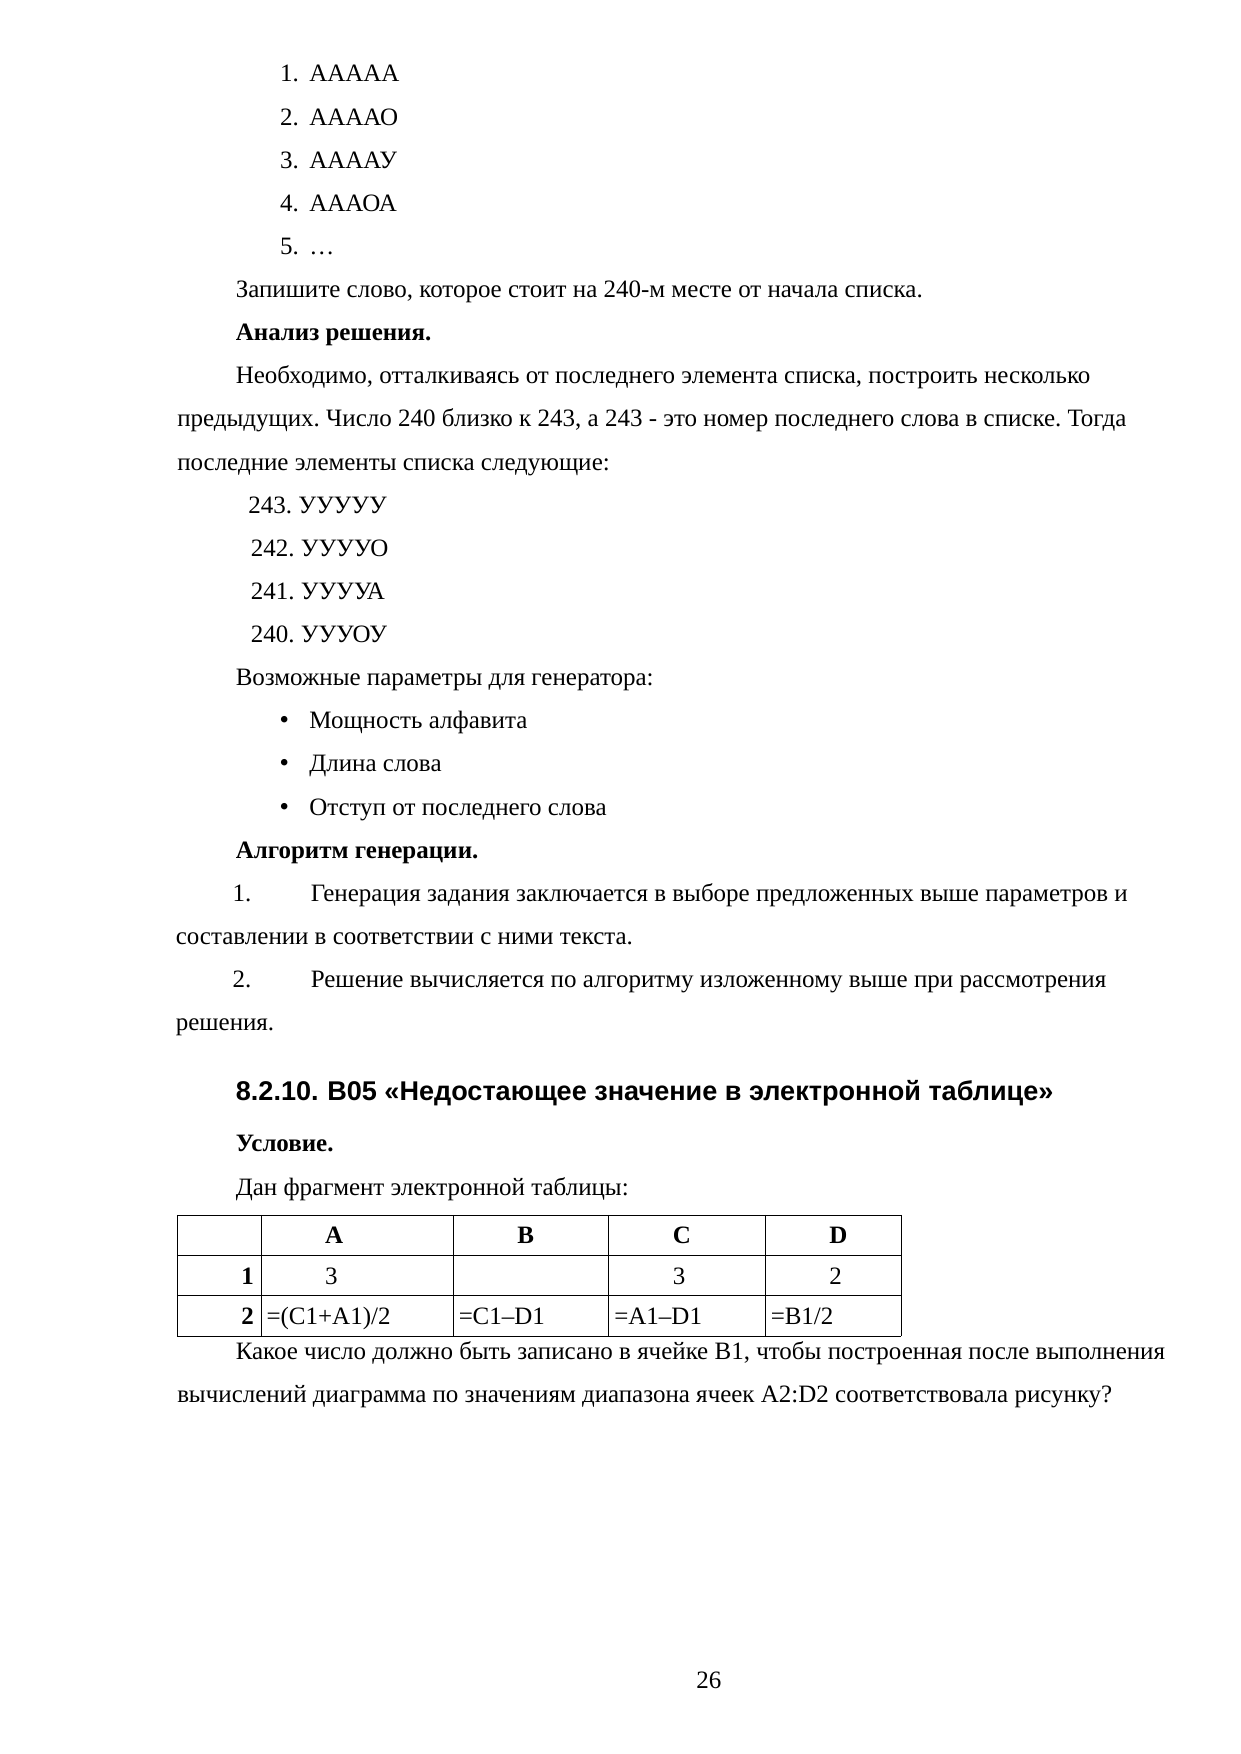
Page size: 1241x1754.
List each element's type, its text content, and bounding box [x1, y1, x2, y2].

table_cell 2 [178, 1296, 261, 1336]
list ААААУ [221, 145, 1182, 173]
list 242. УУУУО [221, 533, 1182, 562]
list 240. УУУОУ [221, 619, 1182, 648]
table_cell 1 [178, 1256, 261, 1295]
list АААОА [221, 188, 1182, 217]
text Какое число должно быть записано в ячейке B1, чтобы построенная после выполнения вычислений диаграмма по значениям диапазона ячеек A2:D2 соответствовала рисунку? [177, 1336, 1182, 1408]
text Запишите слово, которое стоит на 240-м месте от начала списка. [177, 274, 1182, 303]
list Отступ от последнего слова [221, 792, 1182, 820]
table_cell 3 [262, 1256, 453, 1295]
table_header C [609, 1216, 765, 1255]
table_header D [766, 1216, 901, 1255]
table_header A [262, 1216, 453, 1255]
list … [221, 231, 1182, 260]
list ААААА [221, 58, 1182, 87]
table_cell =(C1+A1)/2 [262, 1296, 453, 1336]
text Возможные параметры для генератора: [177, 662, 1182, 691]
table_cell 2 [766, 1256, 901, 1295]
text Необходимо, отталкиваясь от последнего элемента списка, построить несколько предыдущих. Число 240 близко к 243, а 243 - это номер последнего слова в списке. Тогда последние элементы списка следующие: [177, 360, 1182, 475]
table_cell =A1–D1 [609, 1296, 765, 1336]
text Анализ решения. [177, 317, 1182, 346]
table_cell =C1–D1 [454, 1296, 608, 1336]
table_cell =B1/2 [766, 1296, 901, 1336]
table_header [178, 1216, 261, 1255]
text Условие. [177, 1128, 1182, 1157]
list Решение вычисляется по алгоритму изложенному выше при рассмотрения решения. [176, 964, 1182, 1036]
list Длина слова [221, 748, 1182, 777]
subtitle B05 «Недостающее значение в электронной таблице» [177, 1075, 1182, 1107]
table_header B [454, 1216, 608, 1255]
table_cell 3 [609, 1256, 765, 1295]
list Генерация задания заключается в выборе предложенных выше параметров и составлении в соответствии с ними текста. [176, 878, 1182, 950]
text Алгоритм генерации. [177, 835, 1182, 863]
list 241. УУУУА [221, 576, 1182, 605]
table_cell [454, 1256, 608, 1295]
list Мощность алфавита [221, 705, 1182, 734]
list ААААО [221, 102, 1182, 130]
text 243. УУУУУ [177, 490, 1182, 518]
text Дан фрагмент электронной таблицы: [177, 1172, 1182, 1200]
